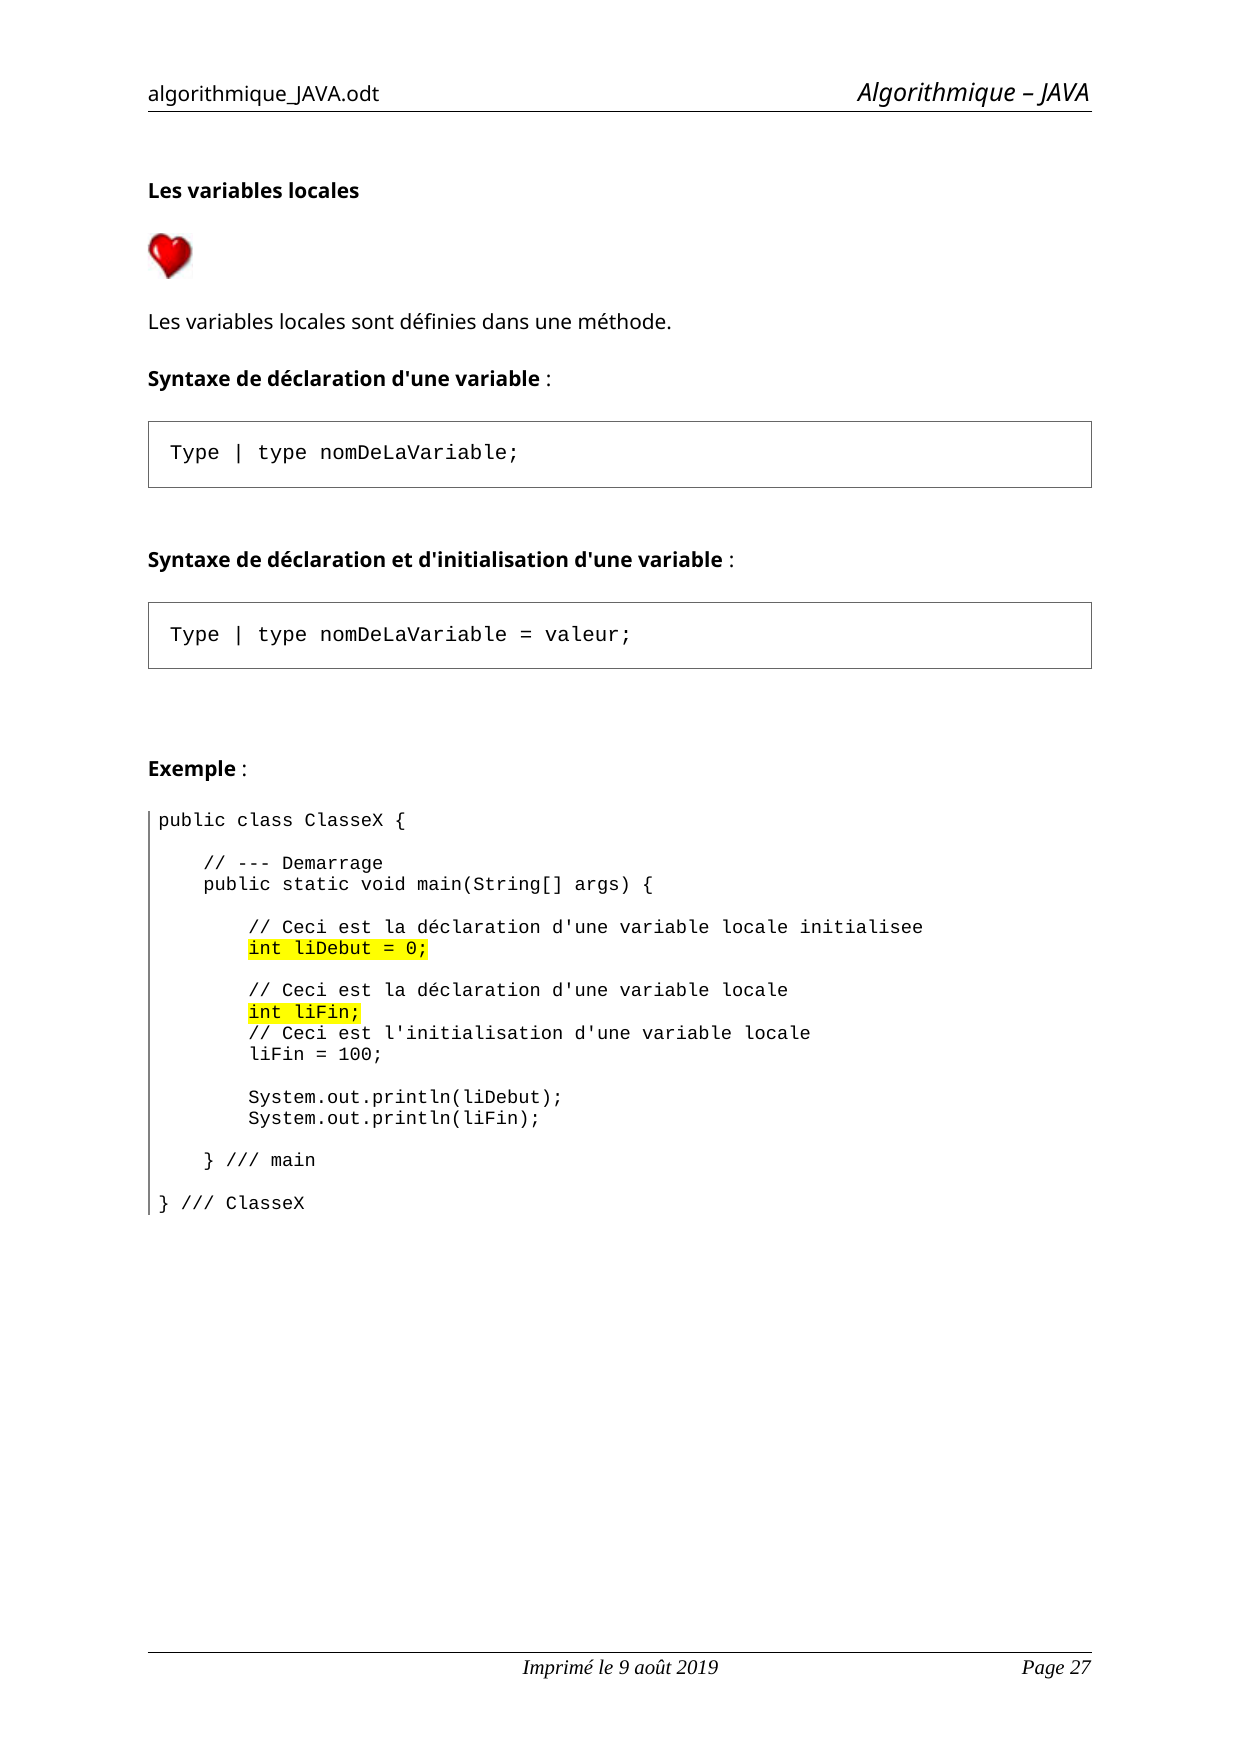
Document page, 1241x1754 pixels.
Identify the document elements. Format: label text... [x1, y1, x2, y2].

text public class ClasseX { [150, 811, 1092, 832]
text } /// main [150, 1151, 1092, 1172]
picture [147, 233, 193, 279]
text System.out.println(liDebut); [150, 1087, 1092, 1109]
text Syntaxe de déclaration et d'initialisation d'une variable : [148, 545, 1092, 573]
text Les variables locales [148, 176, 1092, 204]
text // --- Demarrage [150, 854, 1092, 875]
text // Ceci est l'initialisation d'une variable locale [150, 1024, 1092, 1045]
text // Ceci est la déclaration d'une variable locale initialisee [150, 917, 1092, 939]
text } /// ClasseX [150, 1194, 1092, 1215]
text Les variables locales sont définies dans une méthode. [148, 307, 1092, 335]
text int liFin; [150, 1002, 1092, 1024]
text // Ceci est la déclaration d'une variable locale [150, 981, 1092, 1002]
text Type | type nomDeLaVariable = valeur; [149, 603, 1091, 668]
text Type | type nomDeLaVariable; [149, 422, 1091, 487]
text int liDebut = 0; [150, 939, 1092, 960]
text Syntaxe de déclaration d'une variable : [148, 364, 1092, 392]
text System.out.println(liFin); [150, 1109, 1092, 1130]
text liFin = 100; [150, 1045, 1092, 1066]
text Exemple : [148, 754, 1092, 783]
text public static void main(String[] args) { [150, 875, 1092, 896]
